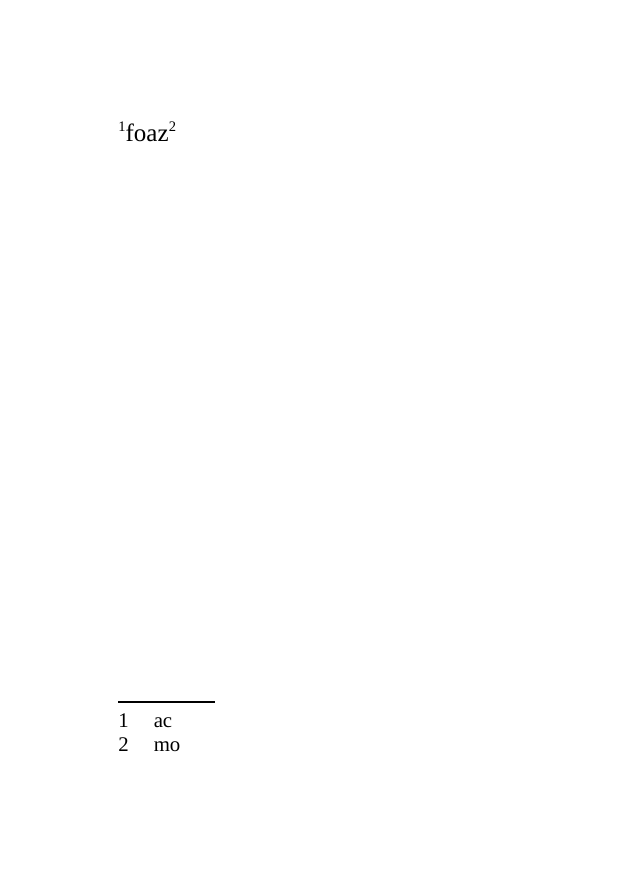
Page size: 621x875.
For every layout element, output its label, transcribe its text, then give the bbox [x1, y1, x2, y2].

text mo [118, 732, 502, 756]
text ac [118, 708, 502, 732]
text foaz [118, 118, 502, 147]
